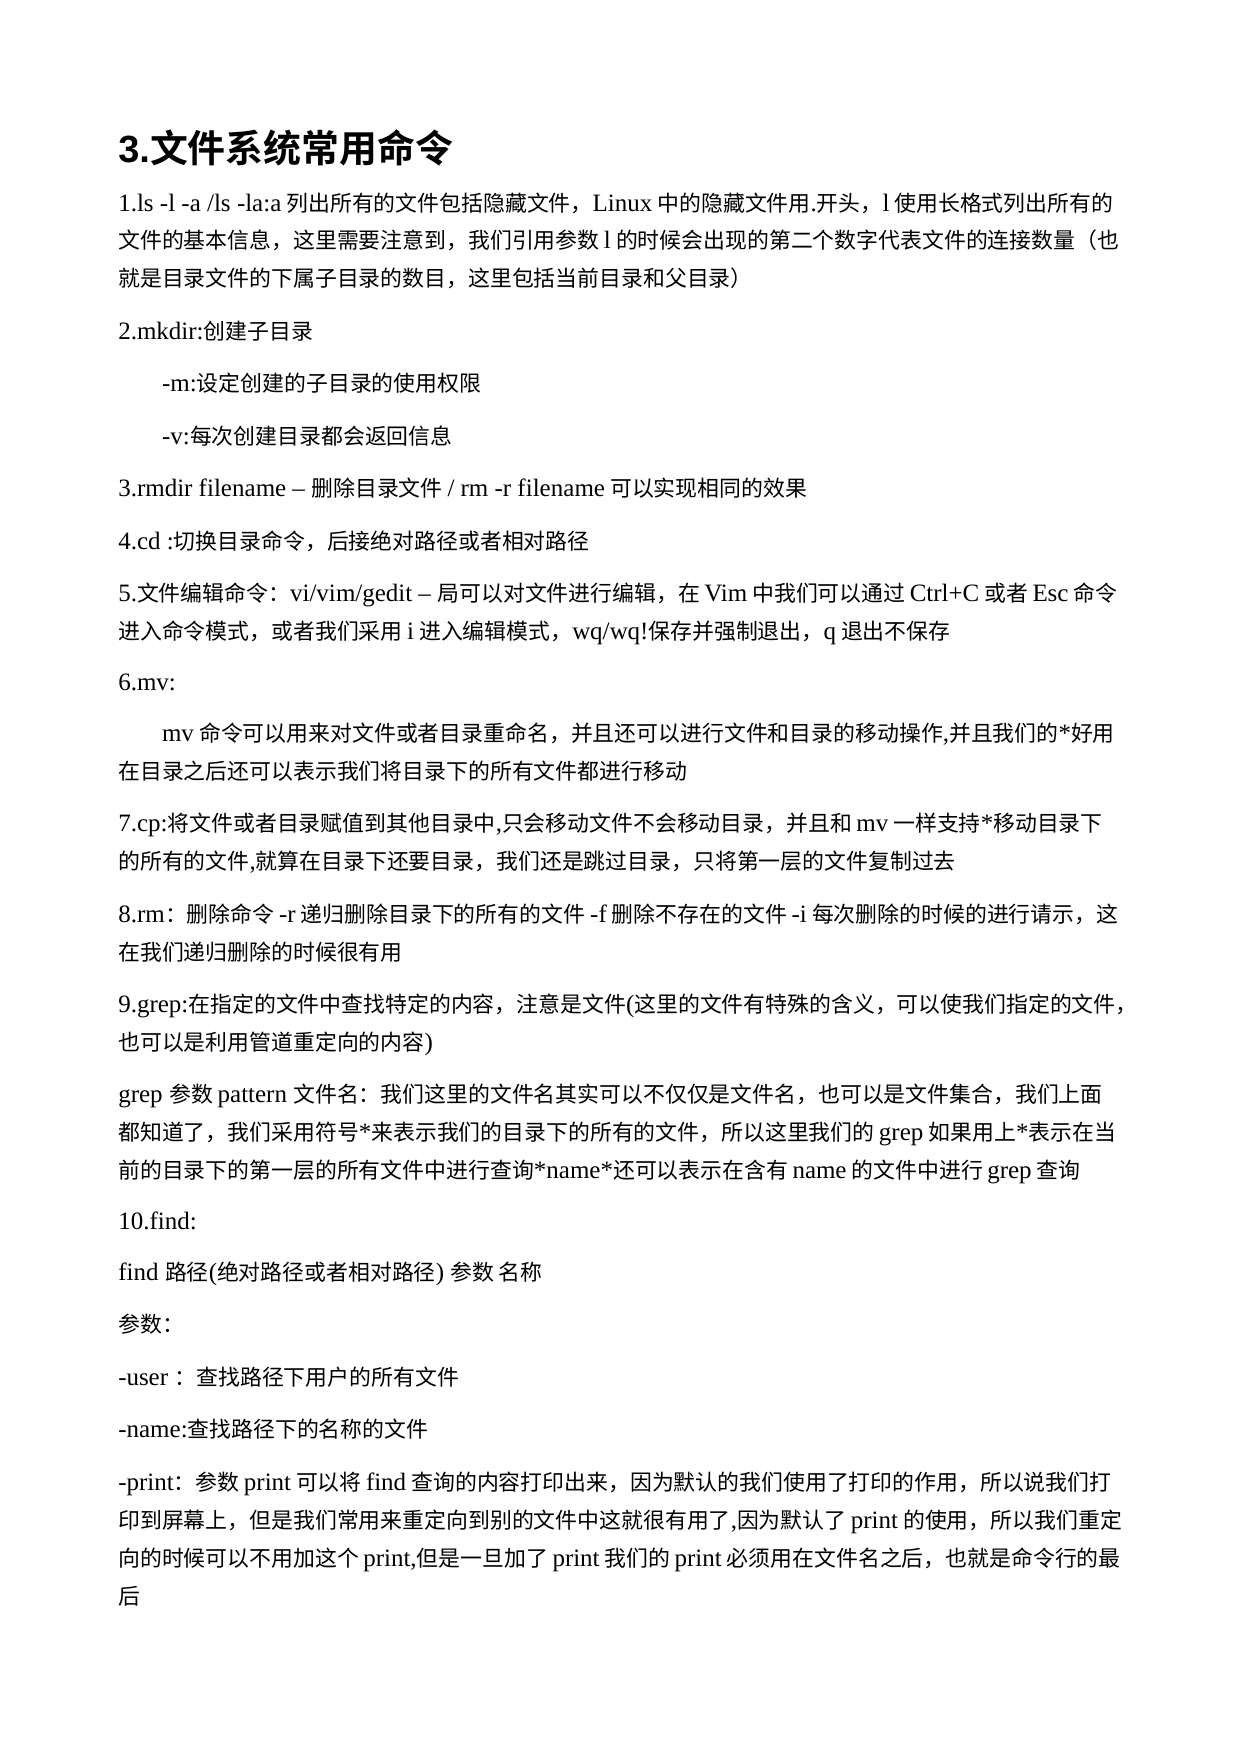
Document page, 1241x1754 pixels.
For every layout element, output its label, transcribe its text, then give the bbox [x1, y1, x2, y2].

text 参数： [118, 1307, 1122, 1339]
text 2.mkdir:创建子目录 [118, 314, 1122, 346]
text -name:查找路径下的名称的文件 [118, 1412, 1122, 1444]
text 5.文件编辑命令：vi/vim/gedit – 局可以对文件进行编辑，在Vim中我们可以通过Ctrl+C或者Esc命令进入命令模式，或者我们采用i进入编辑模式，wq/wq!保存并强制退出，q退出不保存 [118, 576, 1122, 646]
text -print：参数print可以将find查询的内容打印出来，因为默认的我们使用了打印的作用，所以说我们打印到屏幕上，但是我们常用来重定向到别的文件中这就很有用了,因为默认了print的使用，所以我们重定向的时候可以不用加这个print,但是一旦加了print我们的print必须用在文件名之后，也就是命令行的最后 [118, 1465, 1122, 1610]
text 4.cd :切换目录命令，后接绝对路径或者相对路径 [118, 524, 1122, 556]
text 10.find: [118, 1206, 1122, 1234]
subtitle 3.文件系统常用命令 [118, 118, 1122, 173]
text -user ：查找路径下用户的所有文件 [118, 1360, 1122, 1392]
text 3.rmdir filename – 删除目录文件 / rm -r filename可以实现相同的效果 [118, 471, 1122, 503]
text -v:每次创建目录都会返回信息 [118, 419, 1122, 451]
text find 路径(绝对路径或者相对路径) 参数 名称 [118, 1255, 1122, 1287]
text 1.ls -l -a /ls -la:a列出所有的文件包括隐藏文件，Linux中的隐藏文件用.开头，l使用长格式列出所有的文件的基本信息，这里需要注意到，我们引用参数l的时候会出现的第二个数字代表文件的连接数量（也就是目录文件的下属子目录的数目，这里包括当前目录和父目录） [118, 186, 1122, 293]
text -m:设定创建的子目录的使用权限 [118, 366, 1122, 398]
text 6.mv: [118, 667, 1122, 696]
text mv命令可以用来对文件或者目录重命名，并且还可以进行文件和目录的移动操作,并且我们的*好用在目录之后还可以表示我们将目录下的所有文件都进行移动 [118, 716, 1122, 785]
text grep 参数 pattern 文件名：我们这里的文件名其实可以不仅仅是文件名，也可以是文件集合，我们上面都知道了，我们采用符号*来表示我们的目录下的所有的文件，所以这里我们的grep如果用上*表示在当前的目录下的第一层的所有文件中进行查询*name*还可以表示在含有name的文件中进行grep查询 [118, 1077, 1122, 1185]
text 8.rm：删除命令 -r递归删除目录下的所有的文件 -f删除不存在的文件 -i每次删除的时候的进行请示，这在我们递归删除的时候很有用 [118, 897, 1122, 966]
text 7.cp:将文件或者目录赋值到其他目录中,只会移动文件不会移动目录，并且和mv一样支持*移动目录下的所有的文件,就算在目录下还要目录，我们还是跳过目录，只将第一层的文件复制过去 [118, 806, 1122, 876]
text 9.grep:在指定的文件中查找特定的内容，注意是文件(这里的文件有特殊的含义，可以使我们指定的文件，也可以是利用管道重定向的内容) [118, 987, 1122, 1057]
